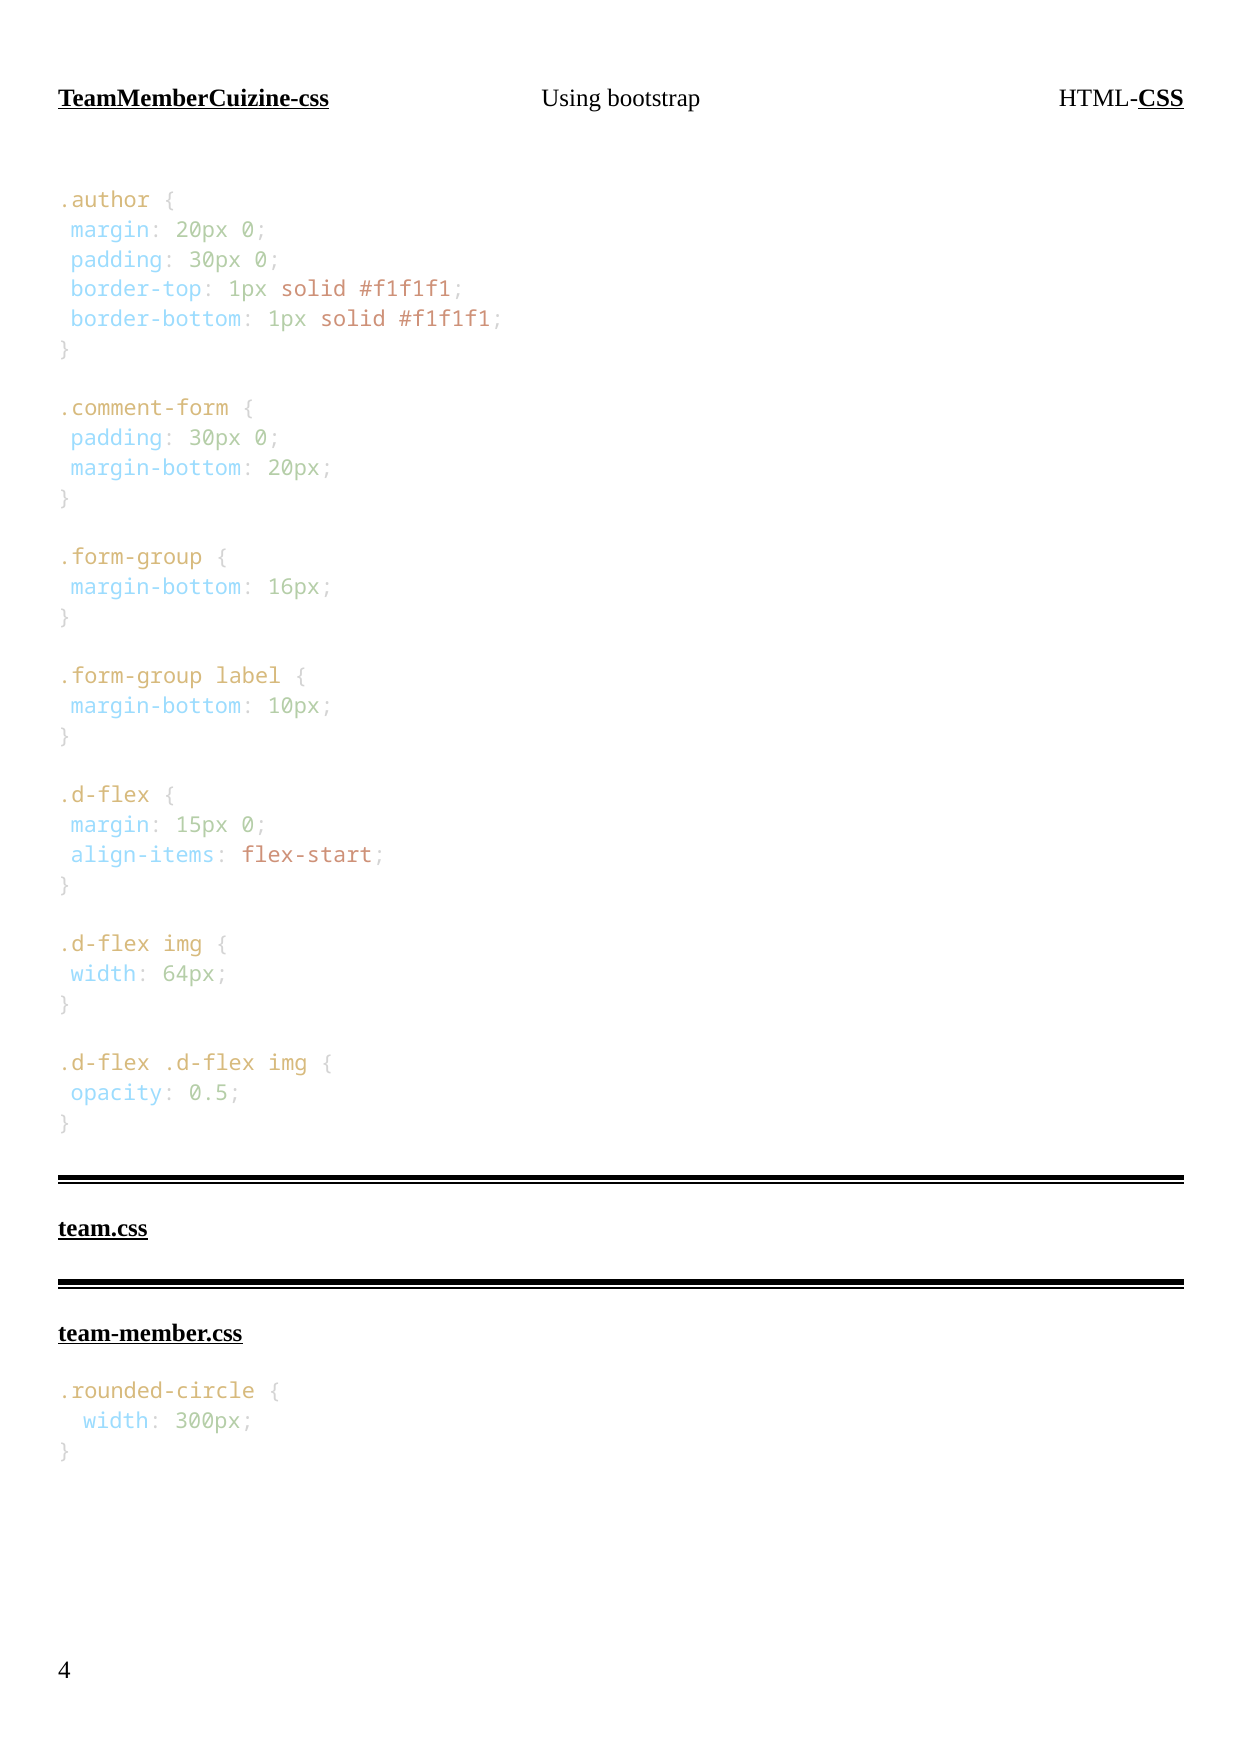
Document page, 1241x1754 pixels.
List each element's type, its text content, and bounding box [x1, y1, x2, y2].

text align-items: flex-start; [58, 839, 1184, 869]
text } [58, 1435, 1184, 1464]
text width: 300px; [58, 1405, 1184, 1435]
text padding: 30px 0; [58, 422, 1184, 452]
text margin: 20px 0; [58, 214, 1184, 243]
text border-bottom: 1px solid #f1f1f1; [58, 303, 1184, 333]
text } [58, 601, 1184, 631]
text .d-flex .d-flex img { [58, 1047, 1184, 1077]
text } [58, 988, 1184, 1018]
text .form-group { [58, 541, 1184, 571]
text .d-flex { [58, 779, 1184, 809]
text opacity: 0.5; [58, 1077, 1184, 1107]
text .rounded-circle { [58, 1375, 1184, 1405]
text padding: 30px 0; [58, 243, 1184, 273]
text } [58, 869, 1184, 898]
text .d-flex img { [58, 928, 1184, 958]
text margin-bottom: 10px; [58, 690, 1184, 720]
text } [58, 1107, 1184, 1137]
text } [58, 482, 1184, 512]
text } [58, 720, 1184, 750]
text .author { [58, 184, 1184, 214]
text } [58, 333, 1184, 363]
text .comment-form { [58, 392, 1184, 422]
text team.css [58, 1213, 1184, 1242]
text border-top: 1px solid #f1f1f1; [58, 273, 1184, 303]
text margin-bottom: 20px; [58, 452, 1184, 482]
text team-member.css [58, 1318, 1184, 1346]
text margin-bottom: 16px; [58, 571, 1184, 601]
text .form-group label { [58, 660, 1184, 690]
text width: 64px; [58, 958, 1184, 988]
text margin: 15px 0; [58, 809, 1184, 839]
